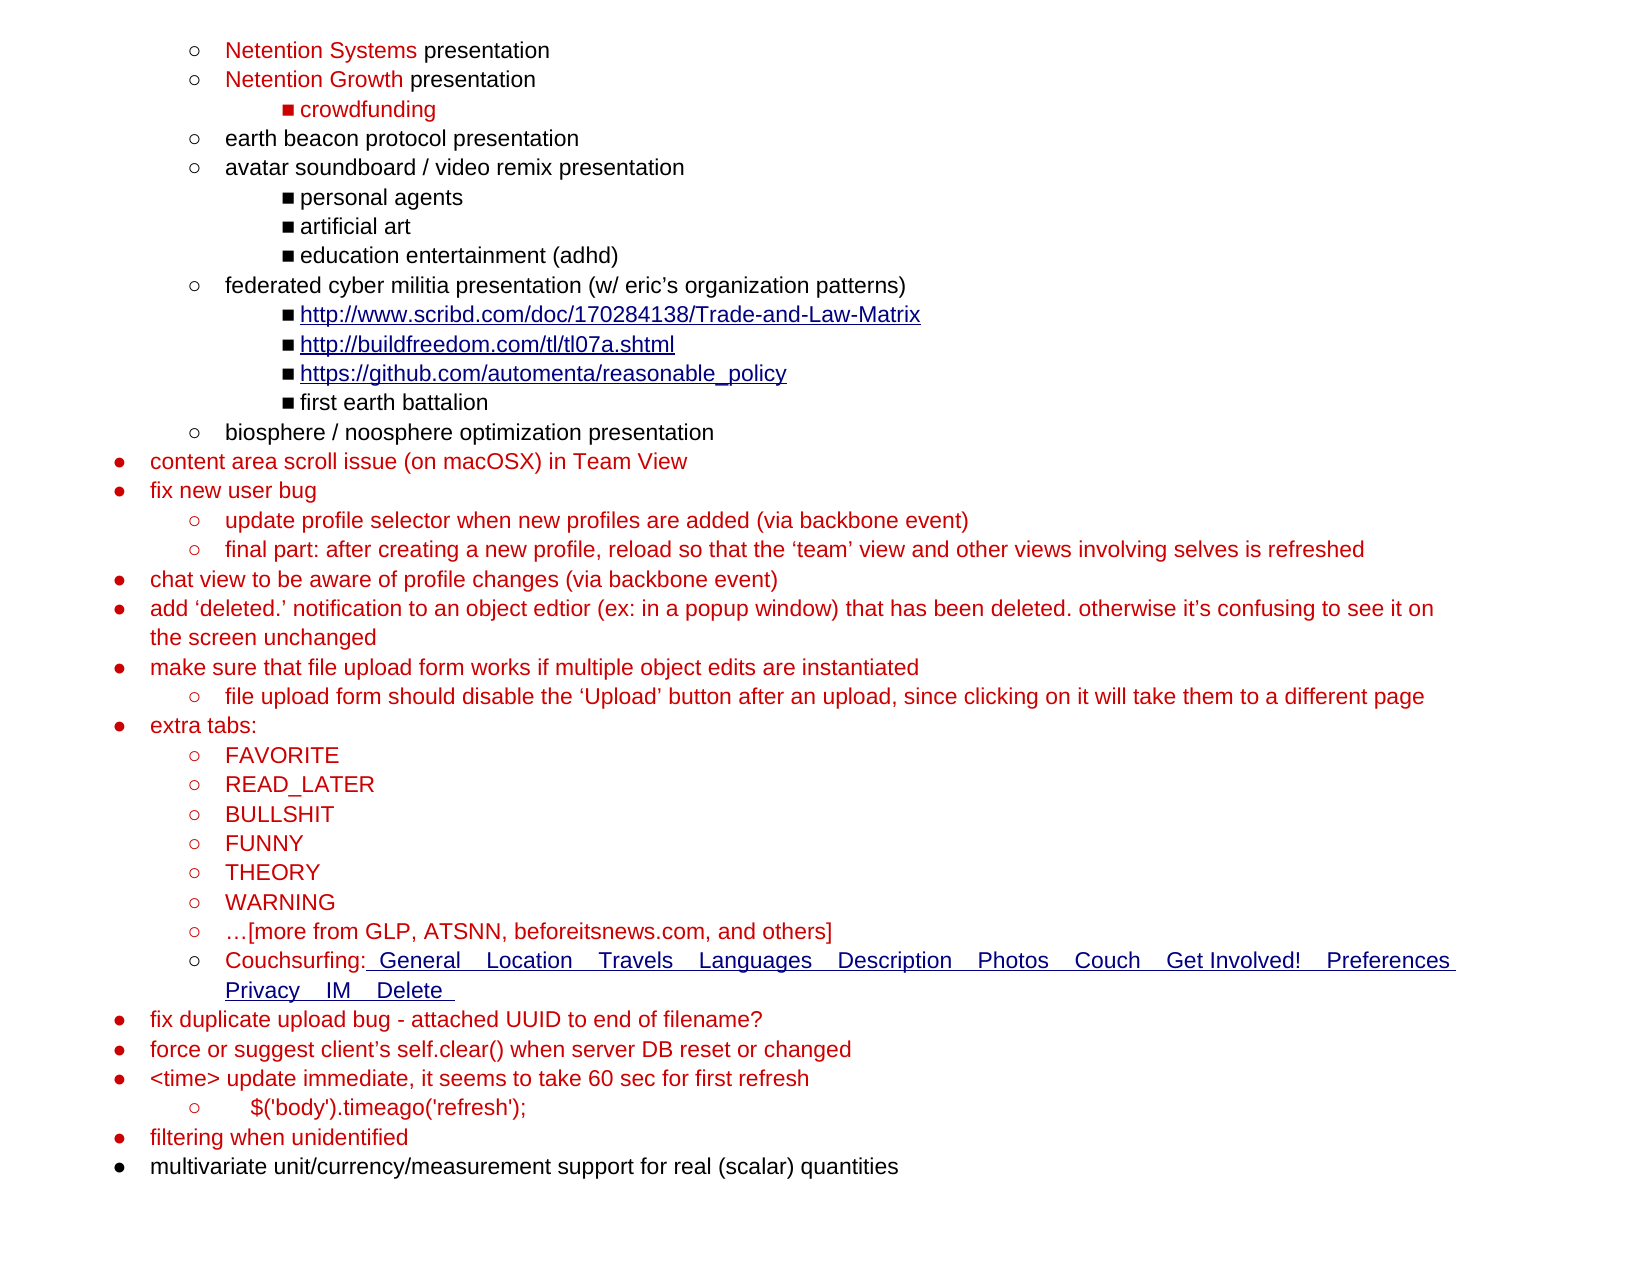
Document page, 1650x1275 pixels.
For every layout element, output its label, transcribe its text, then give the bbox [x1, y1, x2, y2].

list Netention Growth presentation [187, 67, 1462, 92]
list READ_LATER [187, 772, 1462, 797]
list education entertainment (adhd) [281, 243, 1462, 269]
list FAVORITE [187, 742, 1462, 768]
list http://buildfreedom.com/tl/tl07a.shtml [281, 331, 1462, 357]
list Netention Systems presentation [187, 37, 1462, 63]
list chat view to be aware of profile changes (via backbone event) [112, 566, 1462, 592]
list WARNING [187, 889, 1462, 915]
list FUNNY [187, 831, 1462, 856]
list http://www.scribd.com/doc/170284138/Trade-and-Law-Matrix [281, 302, 1462, 327]
list make sure that file upload form works if multiple object edits are instantiated [112, 654, 1462, 680]
list $('body').timeago('refresh'); [187, 1095, 1462, 1121]
list fix new user bug [112, 478, 1462, 504]
list file upload form should disable the ‘Upload’ button after an upload, since clicking on it will take them to a different page [187, 684, 1462, 709]
list Couchsurfing: General Location Travels Languages Description Photos Couch Get Involved! Preferences Privacy IM Delete [187, 948, 1462, 1003]
list BULLSHIT [187, 801, 1462, 827]
list biosphere / noosphere optimization presentation [187, 419, 1462, 445]
list first earth battalion [281, 390, 1462, 416]
list personal agents [281, 184, 1462, 210]
list content area scroll issue (on macOSX) in Team View [112, 449, 1462, 474]
list <time> update immediate, it seems to take 60 sec for first refresh [112, 1066, 1462, 1091]
list earth beacon protocol presentation [187, 126, 1462, 151]
list avatar soundboard / video remix presentation [187, 155, 1462, 181]
list artificial art [281, 214, 1462, 239]
list filtering when unidentified [112, 1124, 1462, 1150]
list multivariate unit/currency/measurement support for real (scalar) quantities [112, 1154, 1462, 1179]
list fix duplicate upload bug - attached UUID to end of filename? [112, 1007, 1462, 1032]
list crowdfunding [281, 96, 1462, 122]
list THEORY [187, 860, 1462, 886]
list update profile selector when new profiles are added (via backbone event) [187, 507, 1462, 533]
list add ‘deleted.’ notification to an object edtior (ex: in a popup window) that has been deleted. otherwise it’s confusing to see it on the screen unchanged [112, 596, 1462, 651]
list …[more from GLP, ATSNN, beforeitsnews.com, and others] [187, 919, 1462, 944]
list https://github.com/automenta/reasonable_policy [281, 361, 1462, 386]
list force or suggest client’s self.clear() when server DB reset or changed [112, 1036, 1462, 1062]
list federated cyber militia presentation (w/ eric’s organization patterns) [187, 272, 1462, 298]
list final part: after creating a new profile, reload so that the ‘team’ view and other views involving selves is refreshed [187, 537, 1462, 562]
list extra tabs: [112, 713, 1462, 739]
